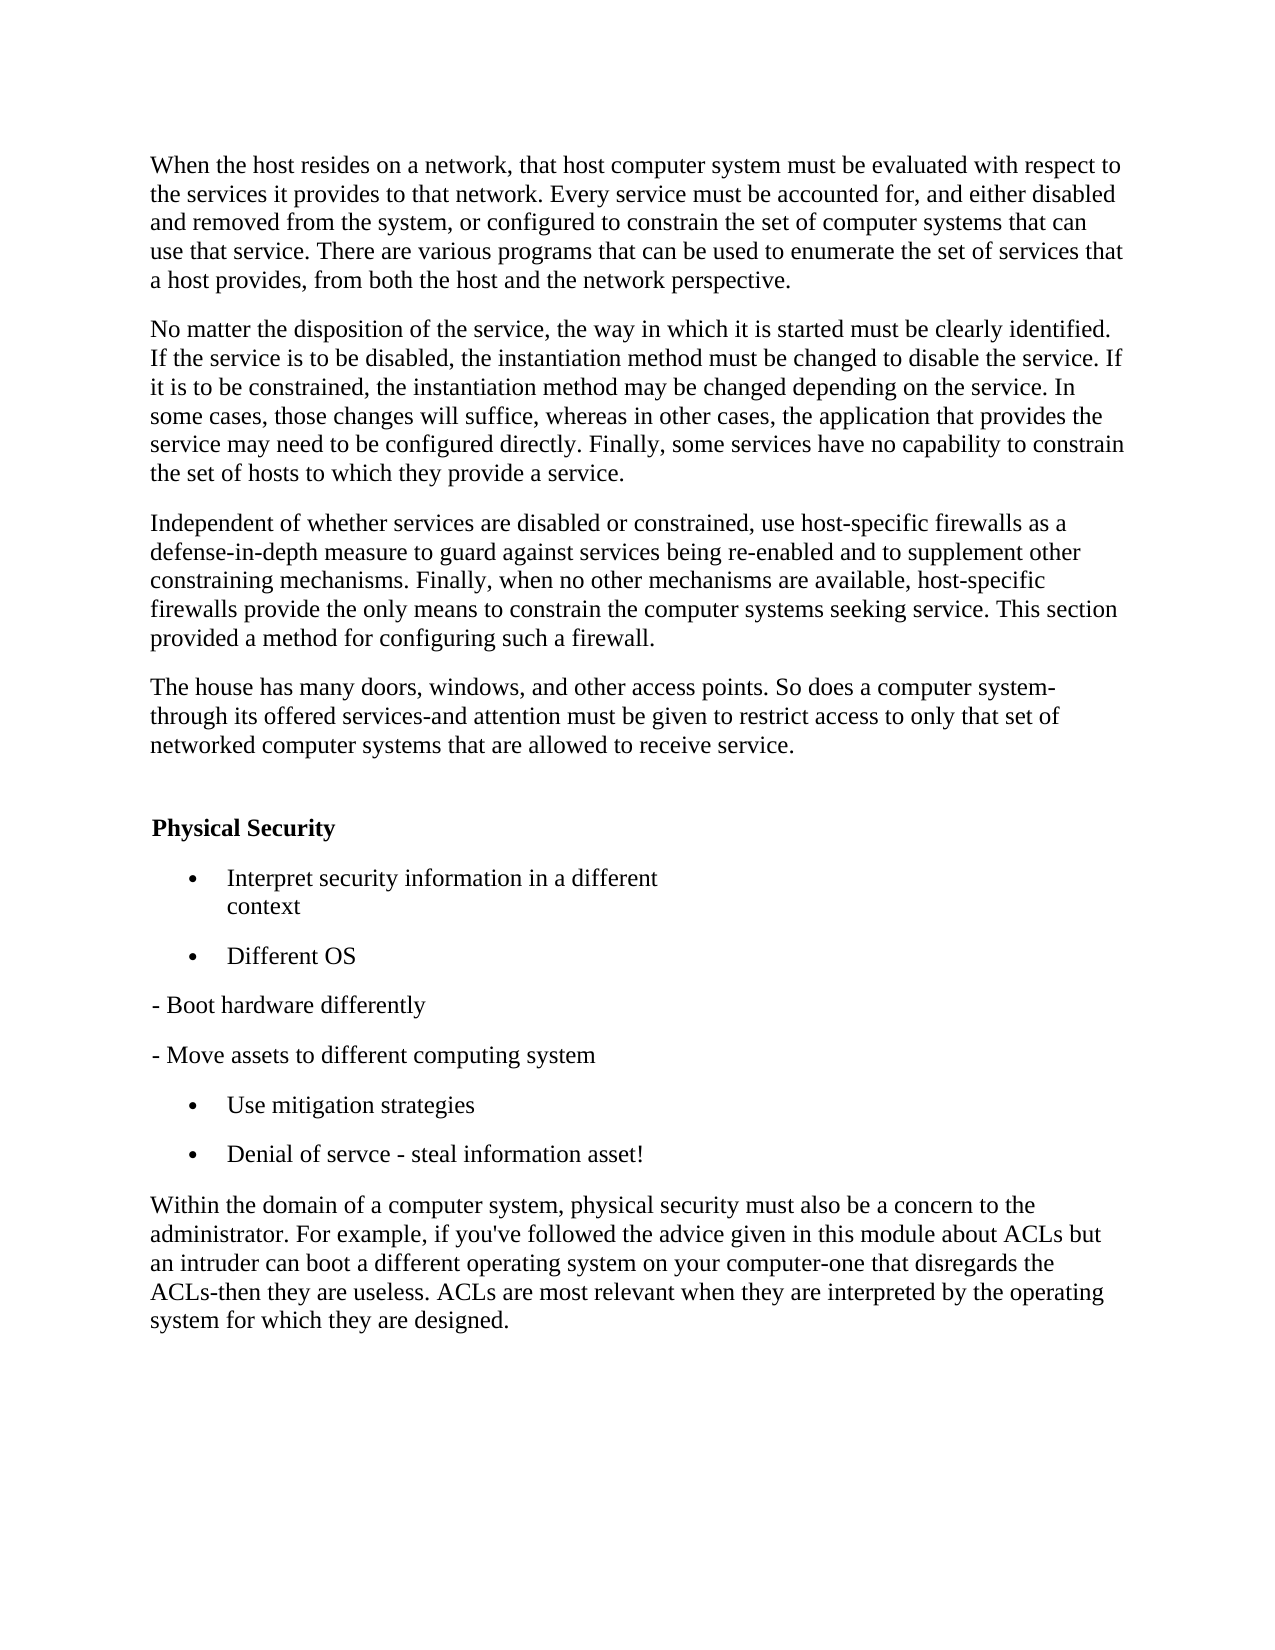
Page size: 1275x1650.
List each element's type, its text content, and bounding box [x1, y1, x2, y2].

table_header [1120, 769, 1134, 801]
table_header [720, 769, 1120, 801]
table_cell [720, 801, 1120, 1180]
table_cell Physical Security Interpret security information in a different context Different OS - Boot hardware differently - Move assets to different computing system Use mitigation strategies Denial of servce - steal information asset! [150, 801, 719, 1180]
table_header [150, 769, 719, 801]
text Within the domain of a computer system, physical security must also be a concern to the administrator. For example, if you've followed the advice given in this module about ACLs but an intruder can boot a different operating system on your computer-one that disregards the ACLs-then they are useless. ACLs are most relevant when they are interpreted by the operating system for which they are designed. [150, 1190, 1125, 1334]
text No matter the disposition of the service, the way in which it is started must be clearly identified. If the service is to be disabled, the instantiation method must be changed to disable the service. If it is to be constrained, the instantiation method may be changed depending on the service. In some cases, those changes will suffice, whereas in other cases, the application that provides the service may need to be configured directly. Finally, some services have no capability to constrain the set of hosts to which they provide a service. [150, 314, 1125, 487]
text When the host resides on a network, that host computer system must be evaluated with respect to the services it provides to that network. Every service must be accounted for, and either disabled and removed from the system, or configured to constrain the set of computer systems that can use that service. There are various programs that can be used to enumerate the set of services that a host provides, from both the host and the network perspective. [150, 150, 1125, 294]
table_cell [1120, 801, 1134, 1180]
text The house has many doors, windows, and other access points. So does a computer system-through its offered services-and attention must be given to restrict access to only that set of networked computer systems that are allowed to receive service. [150, 672, 1125, 759]
text Independent of whether services are disabled or constrained, use host-specific firewalls as a defense-in-depth measure to guard against services being re-enabled and to supplement other constraining mechanisms. Finally, when no other mechanisms are available, host-specific firewalls provide the only means to constrain the computer systems seeking service. This section provided a method for configuring such a firewall. [150, 508, 1125, 652]
